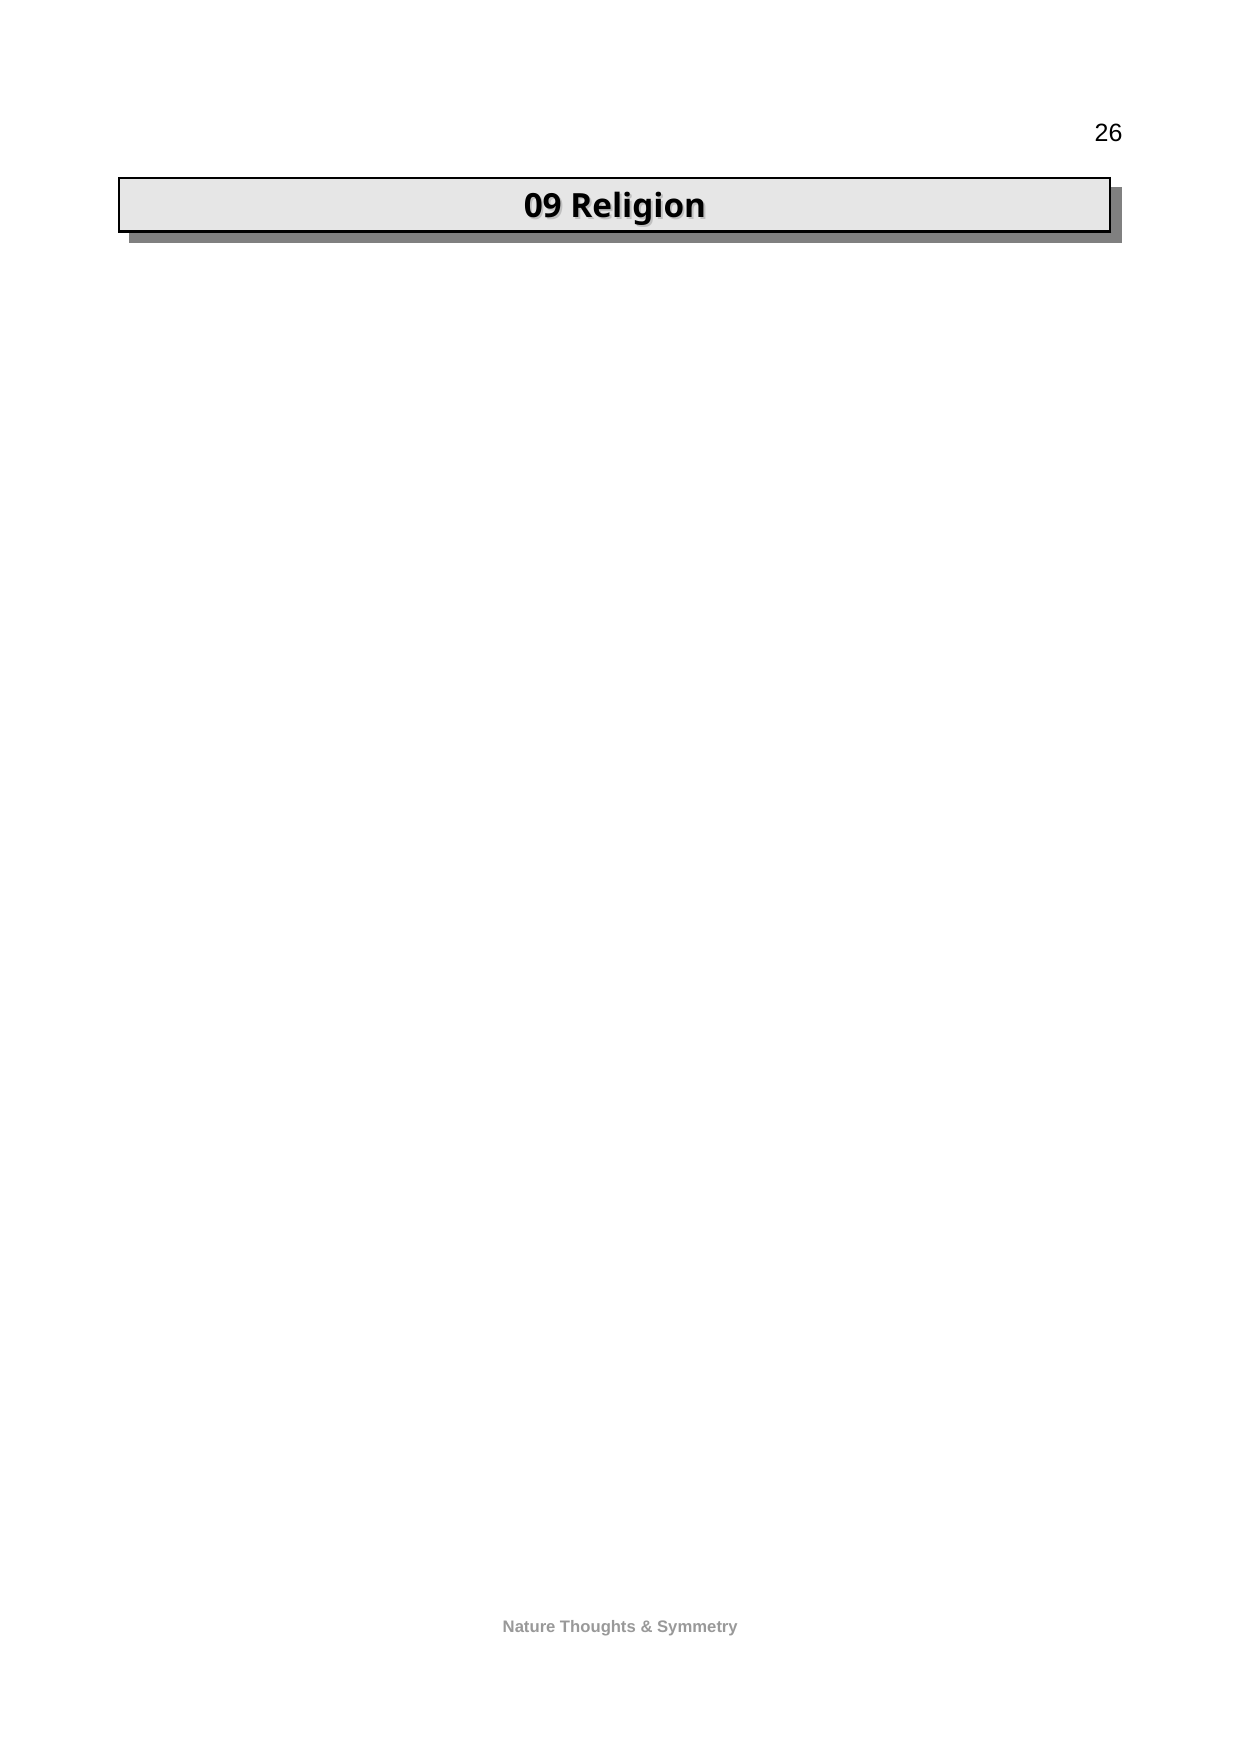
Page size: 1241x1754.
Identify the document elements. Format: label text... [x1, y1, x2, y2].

subtitle 09 Religion [120, 179, 1109, 230]
